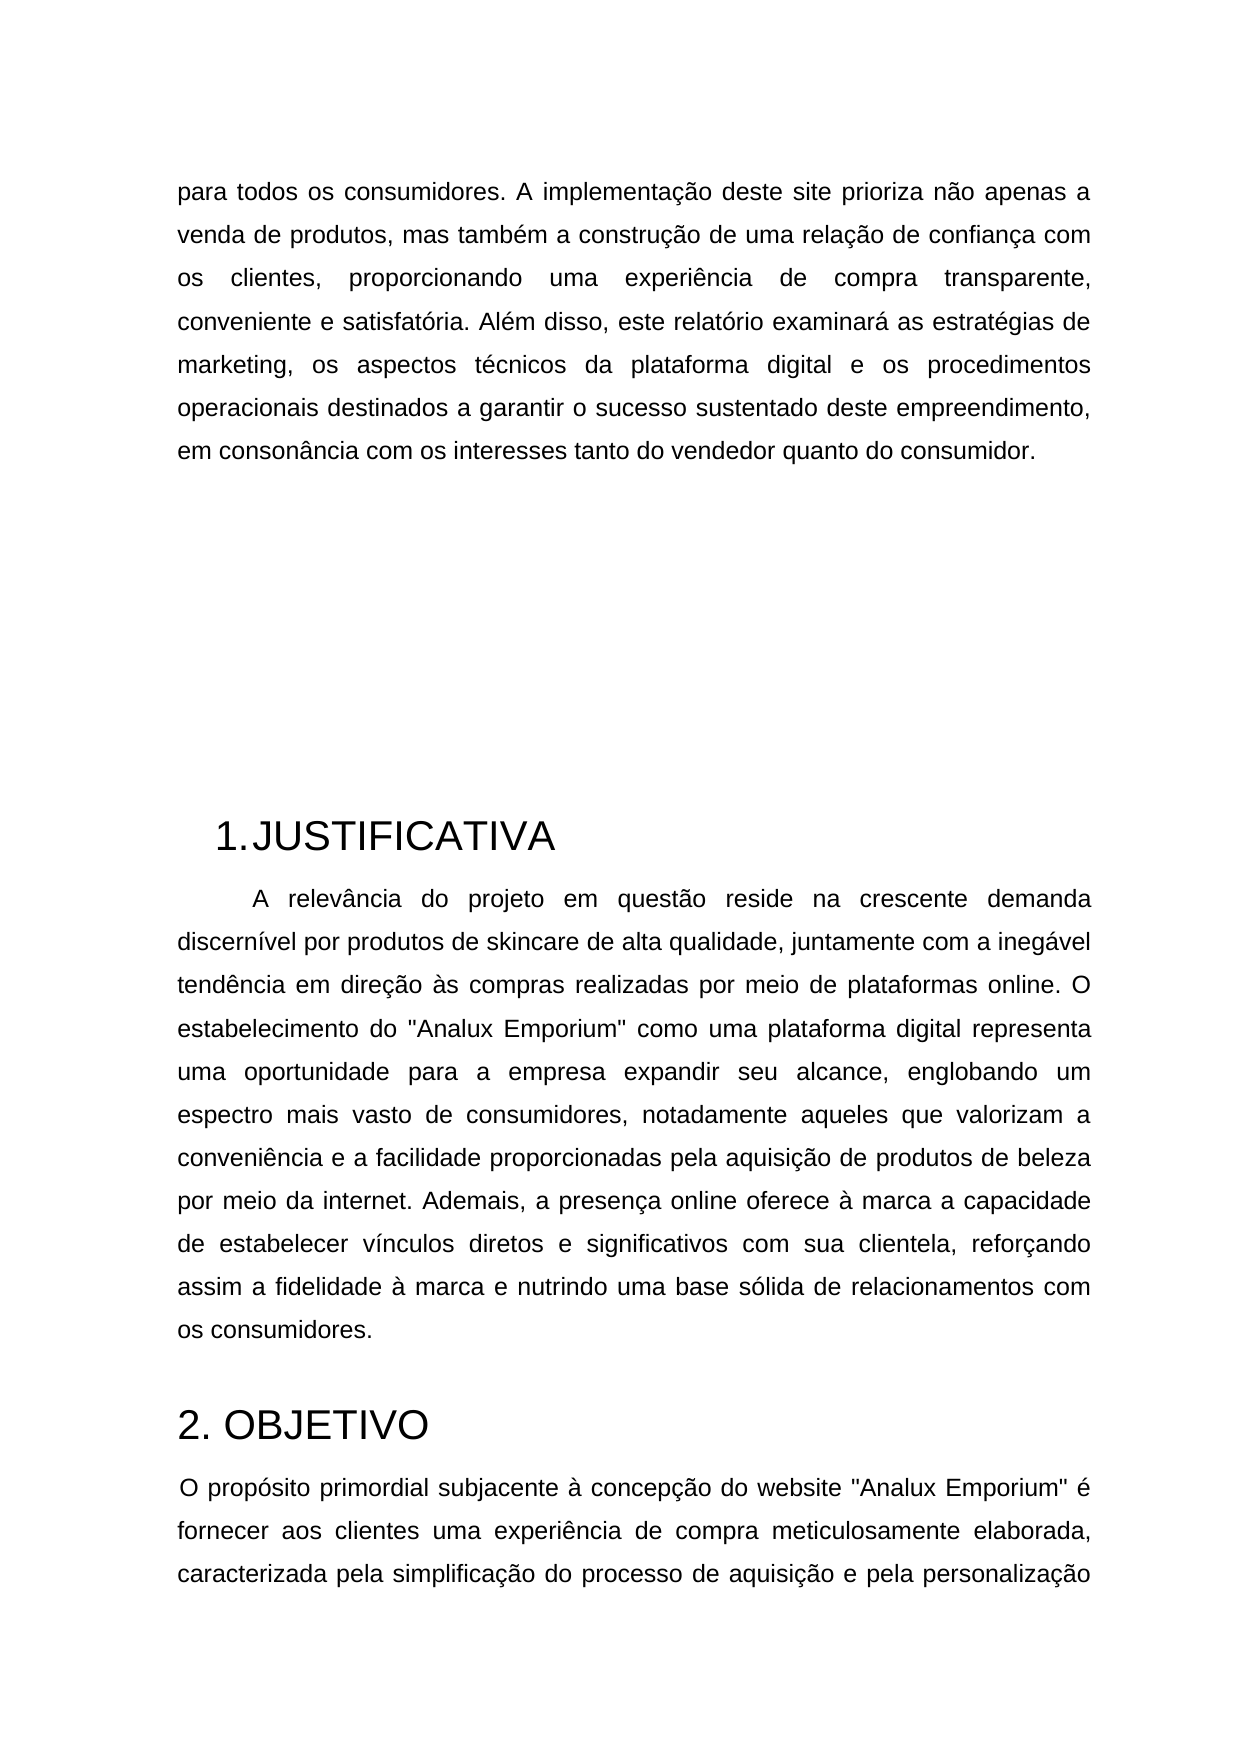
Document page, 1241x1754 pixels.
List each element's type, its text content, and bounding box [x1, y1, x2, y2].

subtitle 2. OBJETIVO [177, 1400, 1093, 1448]
subtitle JUSTIFICATIVA [214, 811, 1093, 859]
text A relevância do projeto em questão reside na crescente demanda discernível por produtos de skincare de alta qualidade, juntamente com a inegável tendência em direção às compras realizadas por meio de plataformas online. O estabelecimento do "Analux Emporium" como uma plataforma digital representa uma oportunidade para a empresa expandir seu alcance, englobando um espectro mais vasto de consumidores, notadamente aqueles que valorizam a conveniência e a facilidade proporcionadas pela aquisição de produtos de beleza por meio da internet. Ademais, a presença online oferece à marca a capacidade de estabelecer vínculos diretos e significativos com sua clientela, reforçando assim a fidelidade à marca e nutrindo uma base sólida de relacionamentos com os consumidores. [177, 884, 1093, 1344]
text O propósito primordial subjacente à concepção do website "Analux Emporium" é fornecer aos clientes uma experiência de compra meticulosamente elaborada, caracterizada pela simplificação do processo de aquisição e pela personalização [177, 1473, 1093, 1588]
text para todos os consumidores. A implementação deste site prioriza não apenas a venda de produtos, mas também a construção de uma relação de confiança com os clientes, proporcionando uma experiência de compra transparente, conveniente e satisfatória. Além disso, este relatório examinará as estratégias de marketing, os aspectos técnicos da plataforma digital e os procedimentos operacionais destinados a garantir o sucesso sustentado deste empreendimento, em consonância com os interesses tanto do vendedor quanto do consumidor. [177, 177, 1093, 464]
